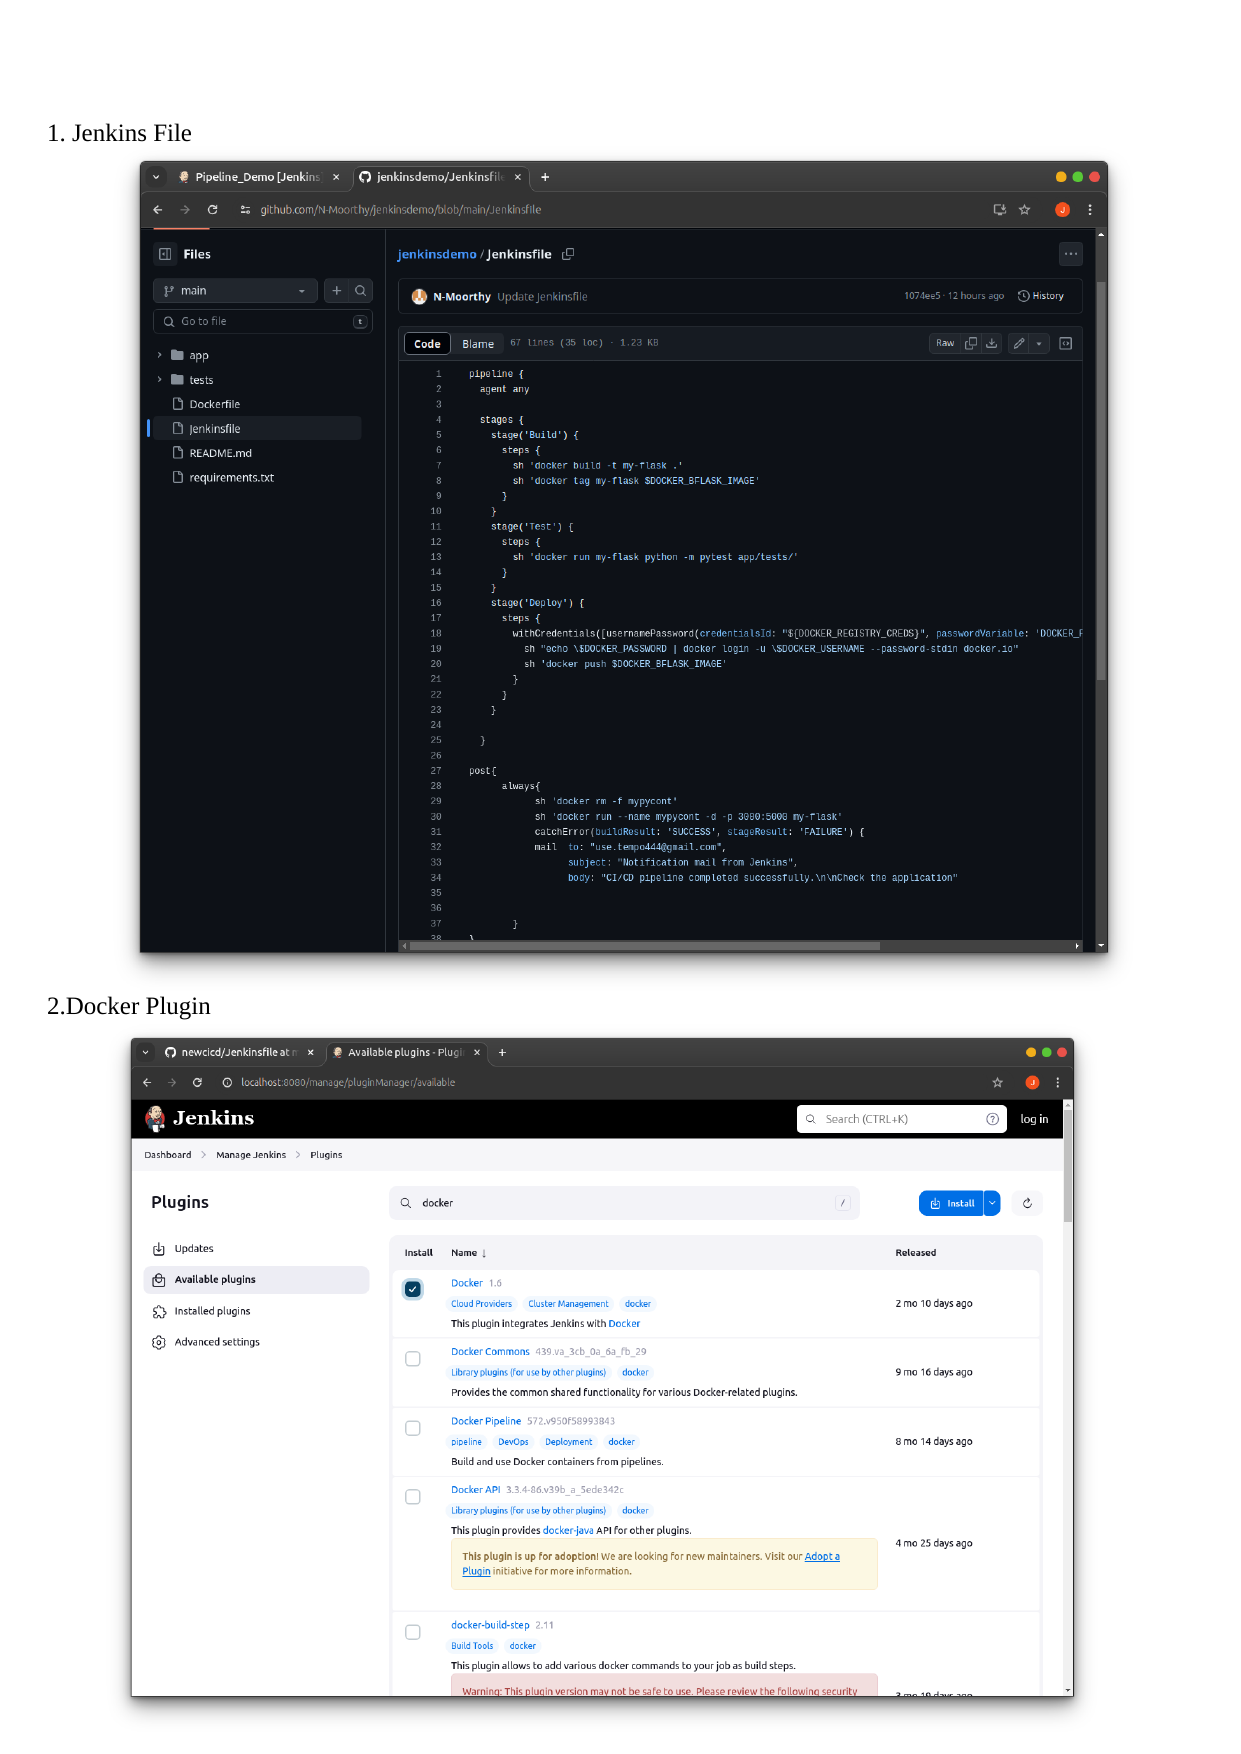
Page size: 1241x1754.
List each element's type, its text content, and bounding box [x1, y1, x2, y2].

picture [106, 1024, 1098, 1732]
picture [113, 146, 1134, 991]
text 1. Jenkins File [47, 118, 1200, 147]
text 2.Docker Plugin [47, 147, 1200, 1020]
